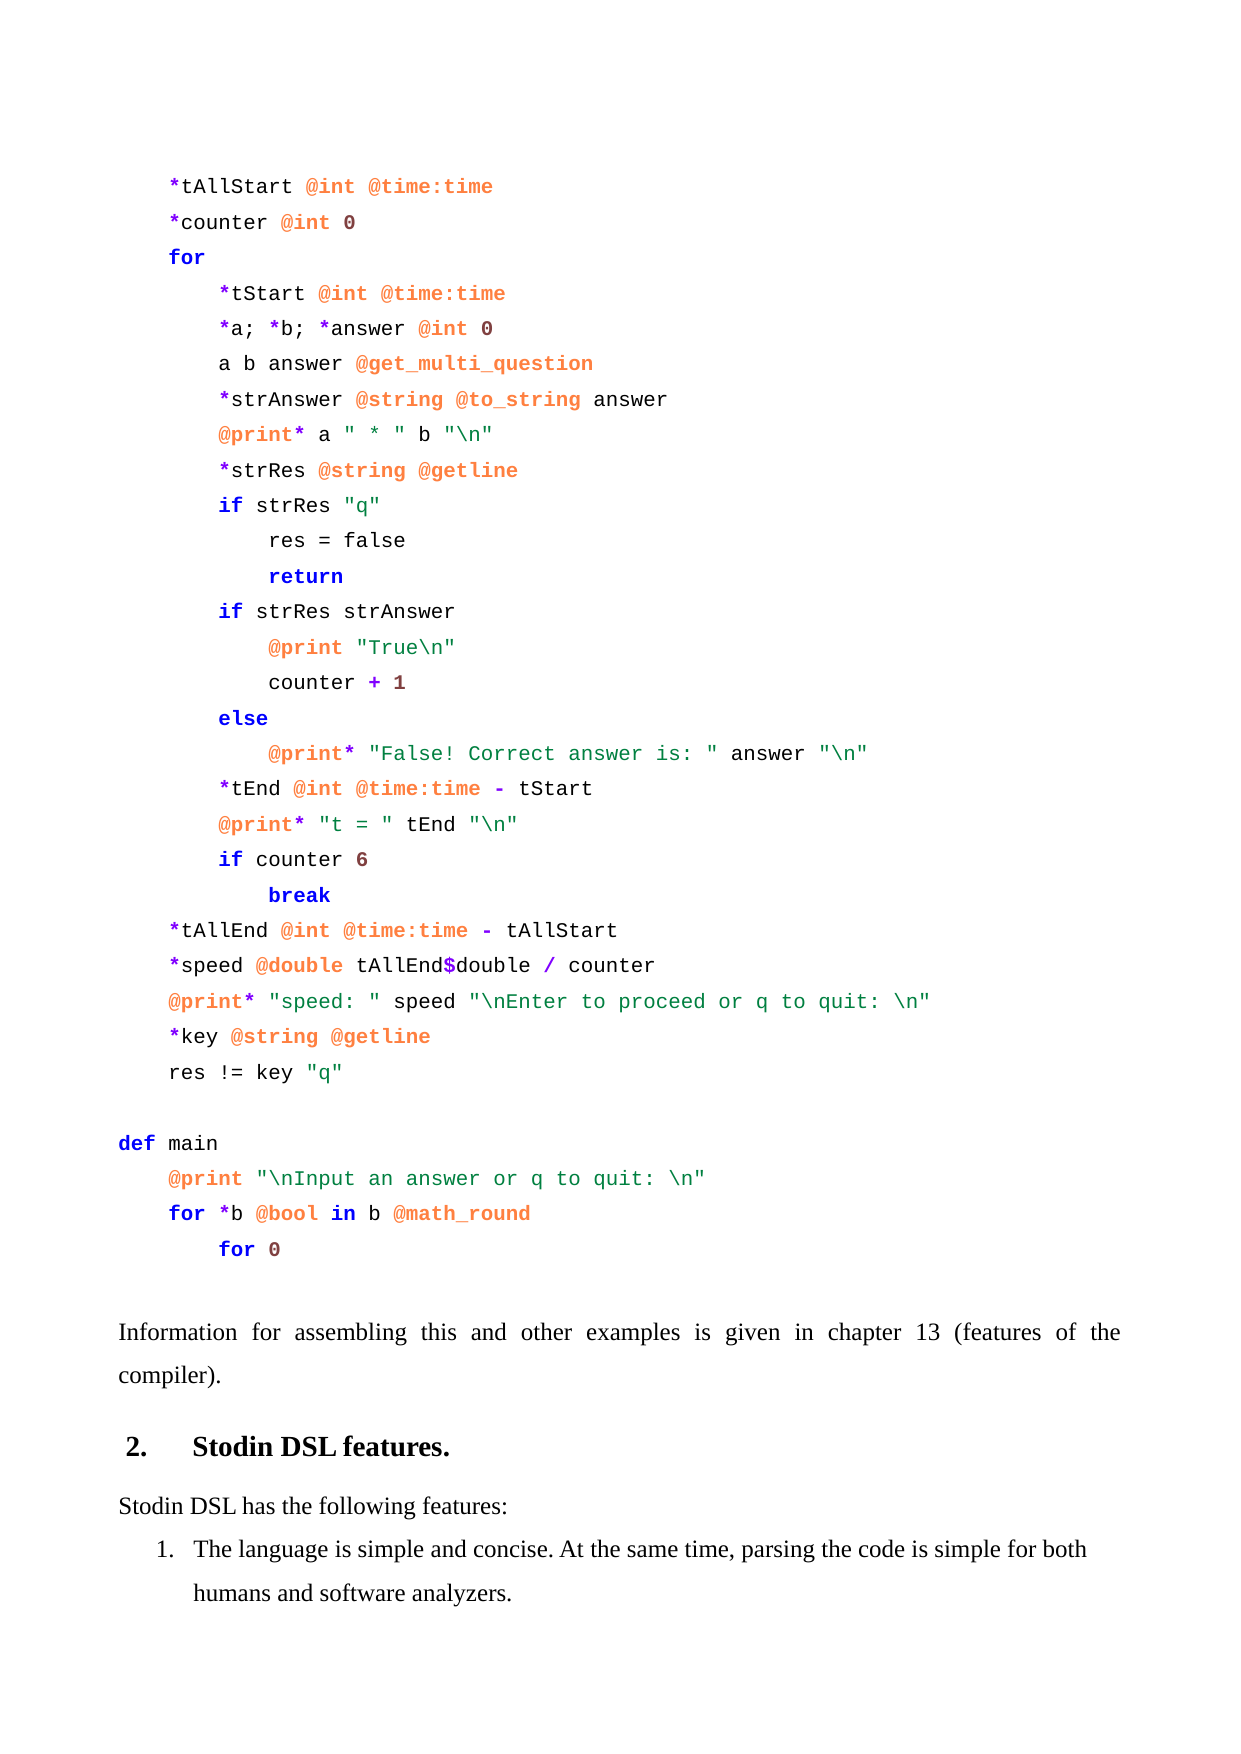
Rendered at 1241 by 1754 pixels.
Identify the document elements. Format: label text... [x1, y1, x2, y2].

text @print "\nInput an answer or q to quit: \n" [118, 1168, 1122, 1192]
text a b answer @get_multi_question [118, 353, 1122, 377]
text *tStart @int @time:time [118, 283, 1122, 306]
text *tAllStart @int @time:time [118, 176, 1122, 200]
text Information for assembling this and other examples is given in chapter 13 (features of the compiler). [118, 1317, 1122, 1389]
list The language is simple and concise. At the same time, parsing the code is simple for both humans and software analyzers. [156, 1534, 1122, 1606]
text @print* "t = " tEnd "\n" [118, 814, 1122, 837]
text *tEnd @int @time:time - tStart [118, 778, 1122, 802]
text *strAnswer @string @to_string answer [118, 389, 1122, 412]
text for 0 [118, 1239, 1122, 1262]
text @print* a " * " b "\n" [118, 424, 1122, 448]
text *tAllEnd @int @time:time - tAllStart [118, 920, 1122, 944]
text @print* "False! Correct answer is: " answer "\n" [118, 743, 1122, 767]
text @print "True\n" [118, 637, 1122, 660]
text res != key "q" [118, 1062, 1122, 1085]
text if counter 6 [118, 849, 1122, 873]
text *key @string @getline [118, 1026, 1122, 1050]
text @print* "speed: " speed "\nEnter to proceed or q to quit: \n" [118, 991, 1122, 1014]
text return [118, 566, 1122, 589]
text counter + 1 [118, 672, 1122, 696]
text Stodin DSL has the following features: [118, 1491, 1122, 1520]
text *counter @int 0 [118, 212, 1122, 235]
text res = false [118, 531, 1122, 554]
text def main [118, 1133, 1122, 1156]
text *speed @double tAllEnd$double / counter [118, 956, 1122, 979]
text if strRes strAnswer [118, 601, 1122, 625]
text break [118, 885, 1122, 908]
text for *b @bool in b @math_round [118, 1203, 1122, 1227]
subtitle Stodin DSL features. [118, 1429, 1122, 1462]
text if strRes "q" [118, 495, 1122, 519]
text *a; *b; *answer @int 0 [118, 318, 1122, 342]
text else [118, 708, 1122, 731]
text for [118, 247, 1122, 271]
text *strRes @string @getline [118, 460, 1122, 483]
